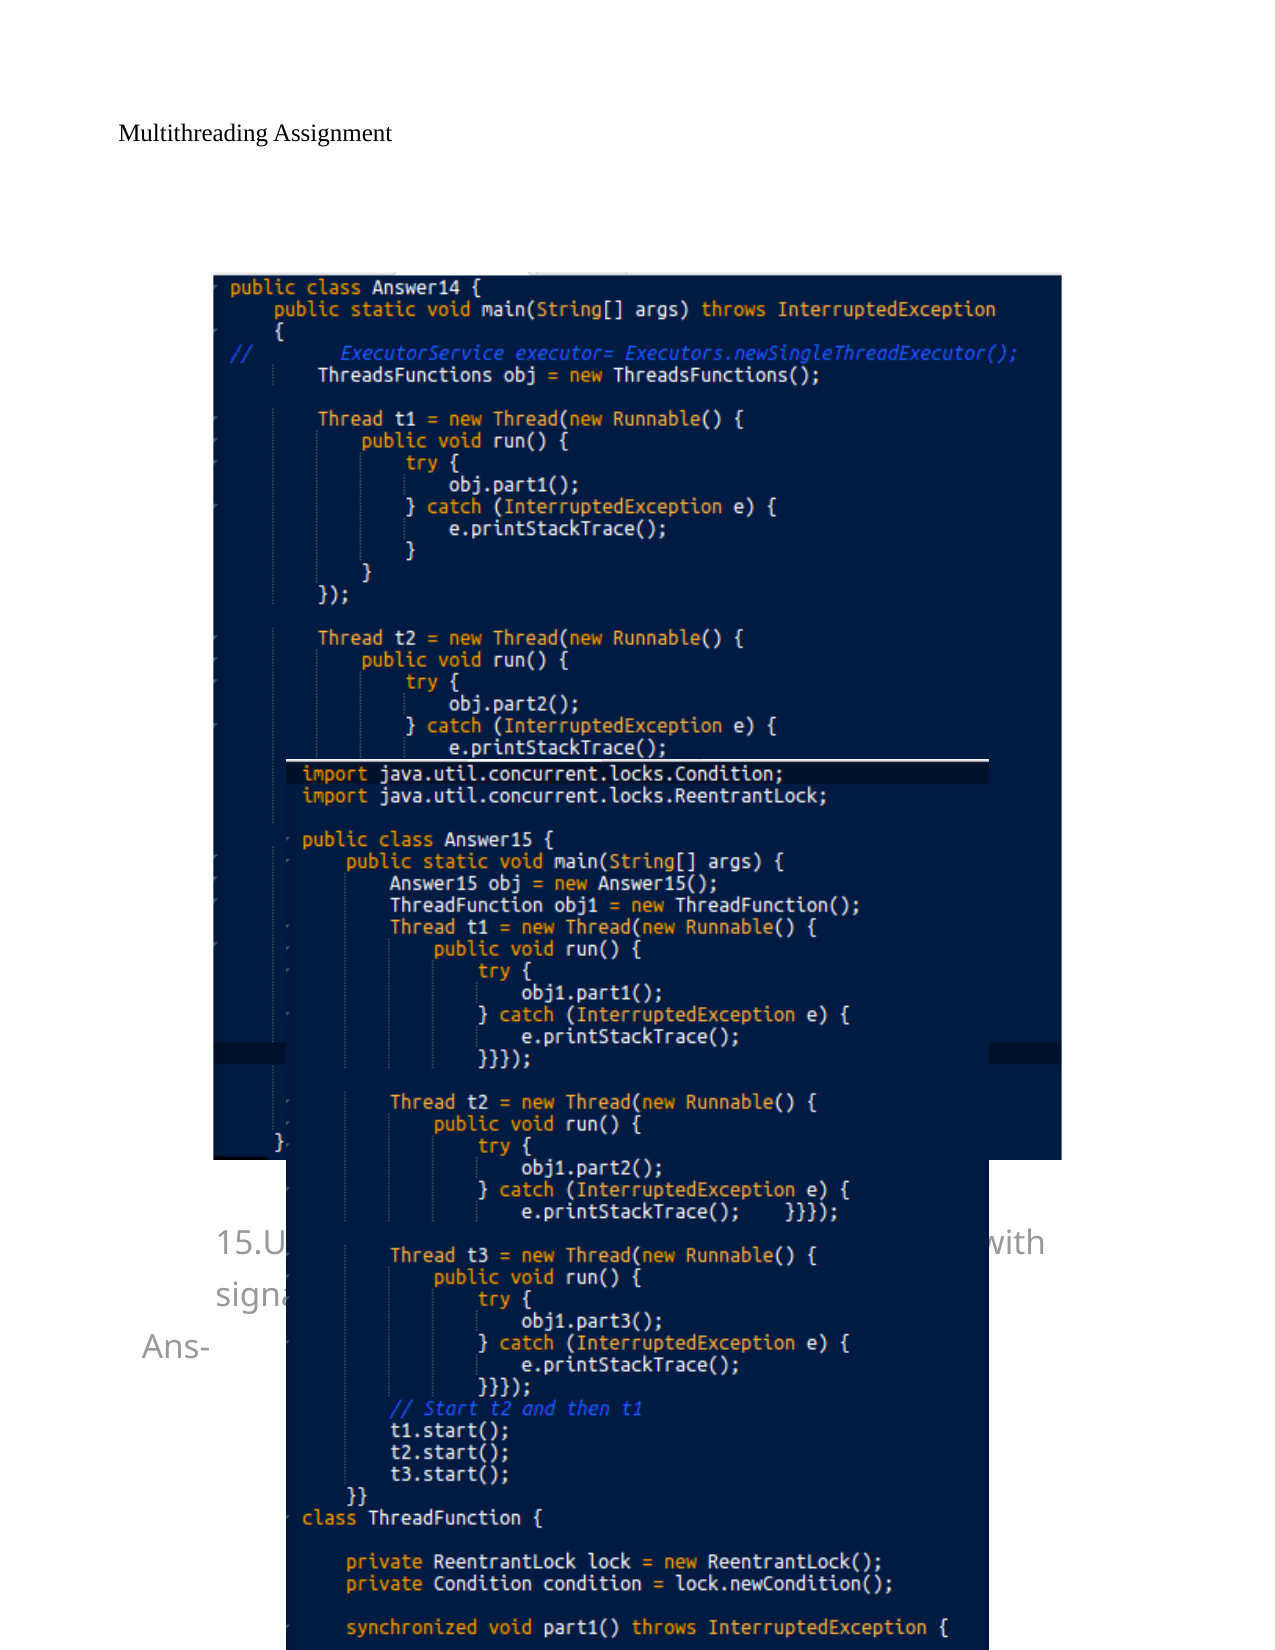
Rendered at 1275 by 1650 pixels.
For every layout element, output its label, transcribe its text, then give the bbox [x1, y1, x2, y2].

text Ans- [142, 1323, 286, 1368]
list Use Reentract lock for coordinating 2 threads with signal(), signalAll() and wait(). [142, 1218, 286, 1316]
list Use Reentract lock for coordinating 2 threads with signal(), signalAll() and wait(). [989, 1218, 1157, 1316]
text [989, 1323, 1157, 1368]
picture [213, 272, 1062, 1650]
